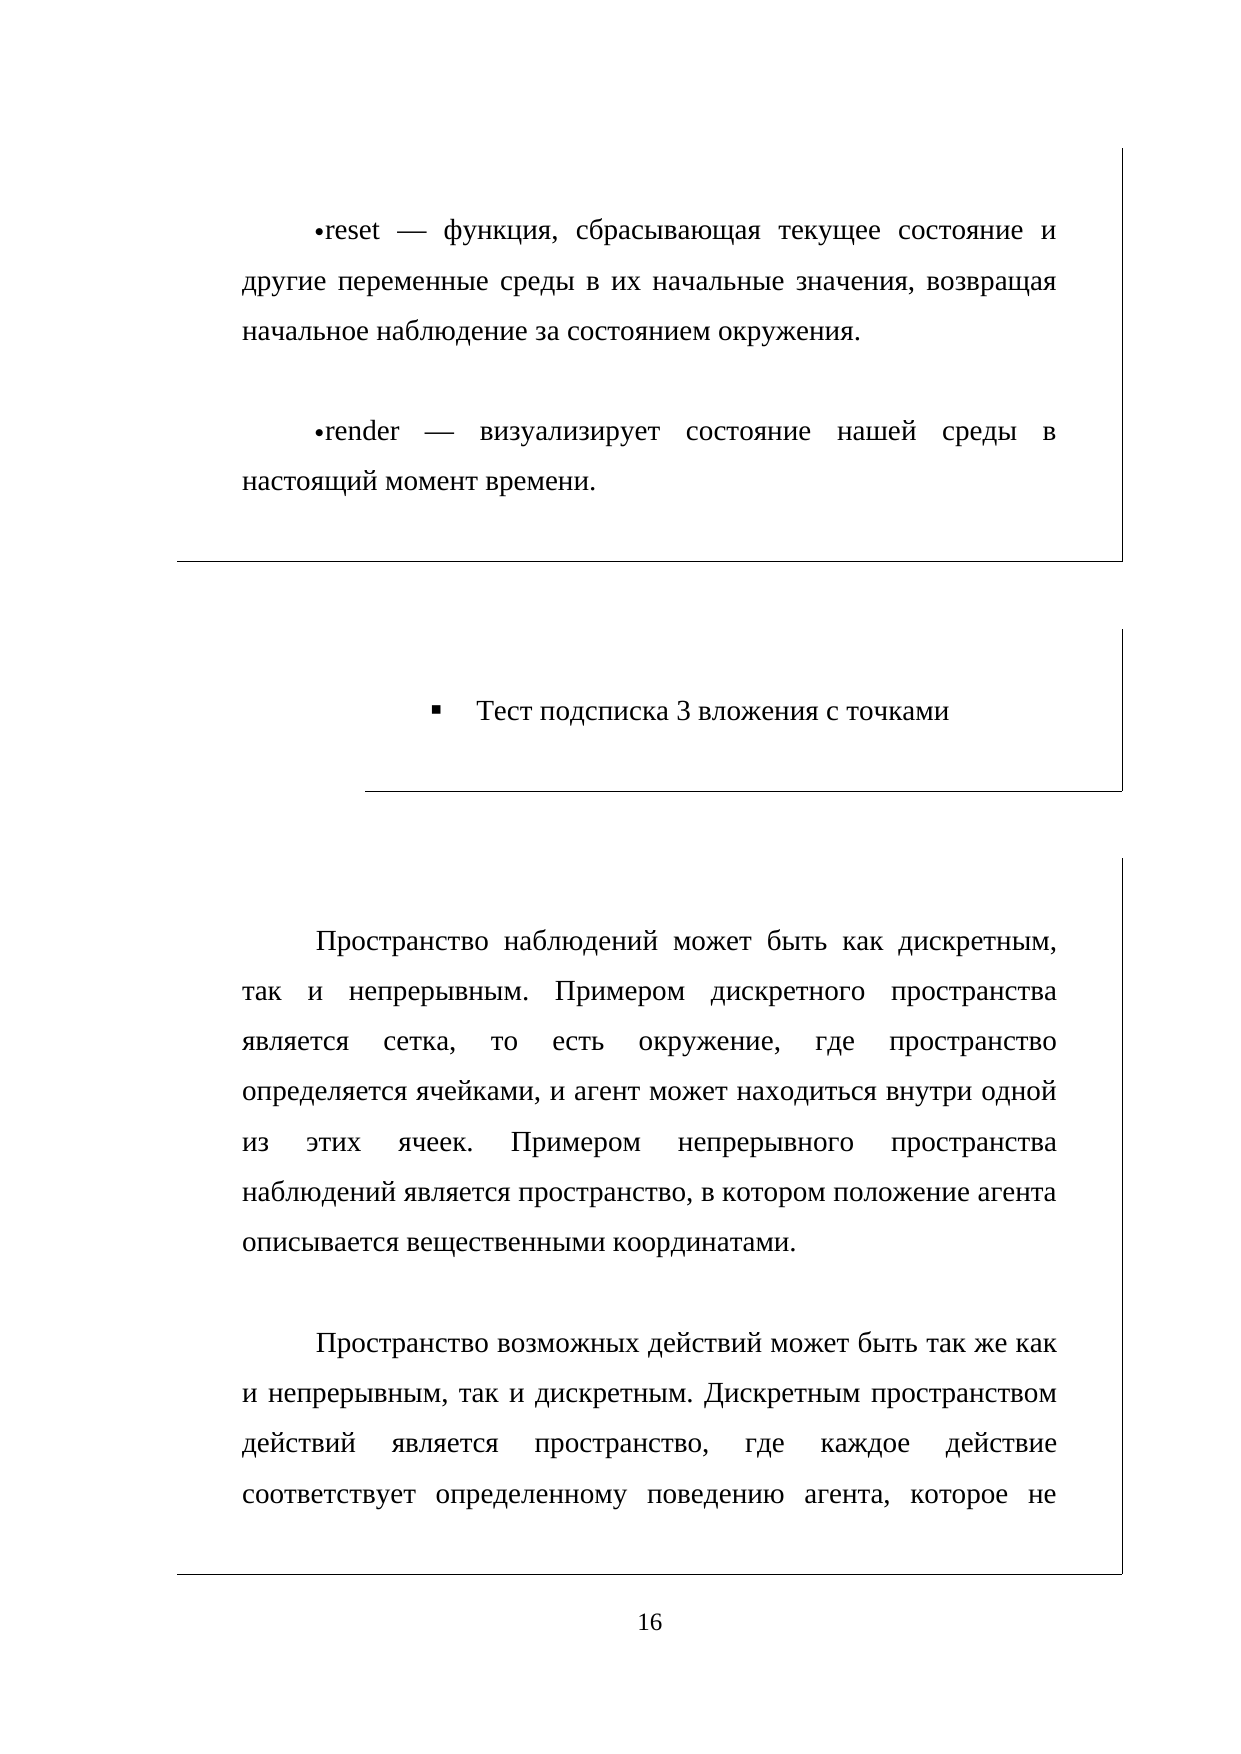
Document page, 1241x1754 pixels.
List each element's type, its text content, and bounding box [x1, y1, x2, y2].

list render — визуализирует состояние нашей среды в настоящий момент времени. [177, 349, 1122, 561]
list reset — функция, сбрасывающая текущее состояние и другие переменные среды в их начальные значения, возвращая начальное наблюдение за состоянием окружения. [177, 148, 1122, 346]
list Тест подсписка 3 вложения с точками [365, 628, 1122, 791]
text Пространство наблюдений может быть как дискретным, так и непрерывным. Примером дискретного пространства является сетка, то есть окружение, где пространство определяется ячейками, и агент может находиться внутри одной из этих ячеек. Примером непрерывного пространства наблюдений является пространство, в котором положение агента описывается вещественными координатами. [177, 858, 1122, 1258]
text Пространство возможных действий может быть так же как и непрерывным, так и дискретным. Дискретным пространством действий является пространство, где каждое действие соответствует определенному поведению агента, которое не [177, 1260, 1122, 1574]
